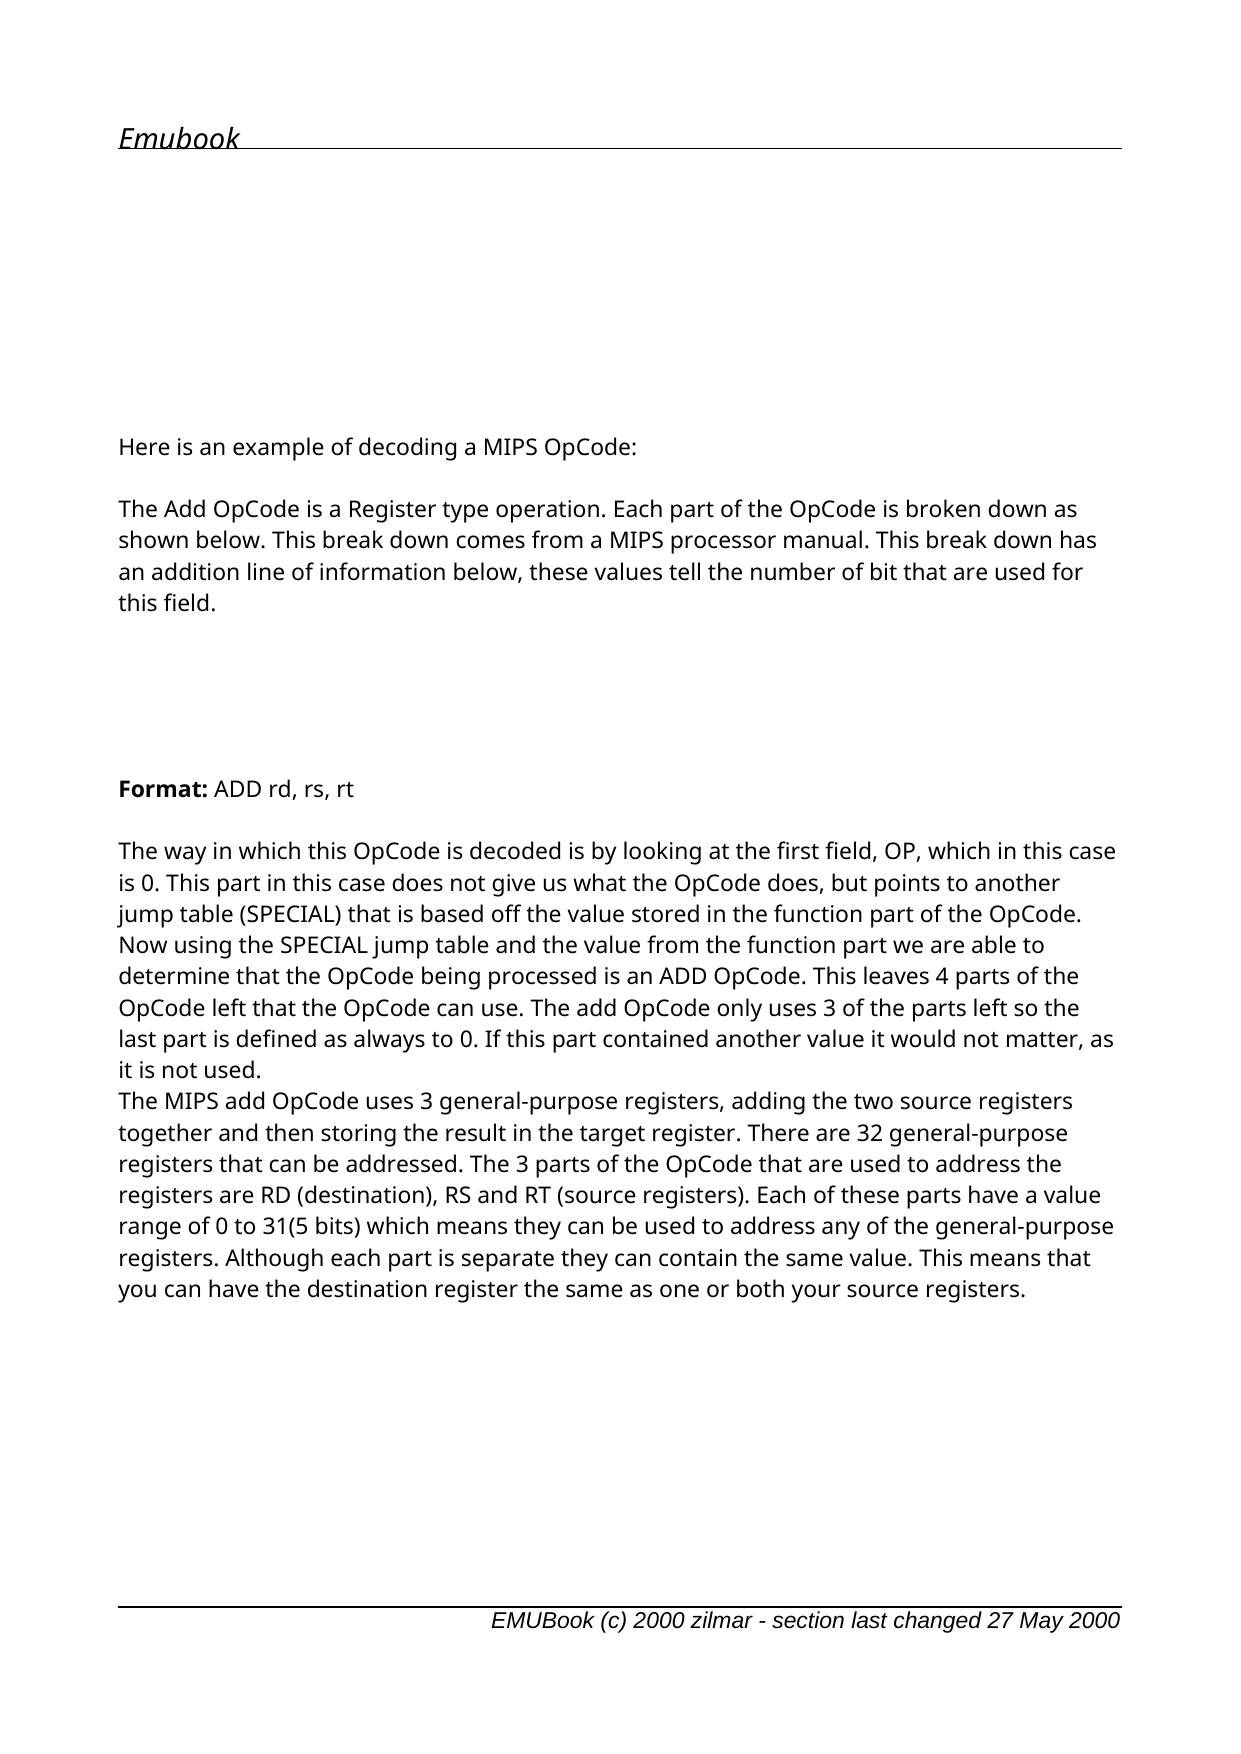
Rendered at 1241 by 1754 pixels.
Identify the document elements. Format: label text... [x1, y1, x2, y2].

text The way in which this OpCode is decoded is by looking at the first field, OP, which in this case is 0. This part in this case does not give us what the OpCode does, but points to another jump table (SPECIAL) that is based off the value stored in the function part of the OpCode. Now using the SPECIAL jump table and the value from the function part we are able to determine that the OpCode being processed is an ADD OpCode. This leaves 4 parts of the OpCode left that the OpCode can use. The add OpCode only uses 3 of the parts left so the last part is defined as always to 0. If this part contained another value it would not matter, as it is not used. [118, 835, 1122, 1085]
text The Add OpCode is a Register type operation. Each part of the OpCode is broken down as shown below. This break down comes from a MIPS processor manual. This break down has an addition line of information below, these values tell the number of bit that are used for this field. [118, 462, 1122, 618]
text The MIPS add OpCode uses 3 general-purpose registers, adding the two source registers together and then storing the result in the target register. There are 32 general-purpose registers that can be addressed. The 3 parts of the OpCode that are used to address the registers are RD (destination), RS and RT (source registers). Each of these parts have a value range of 0 to 31(5 bits) which means they can be used to address any of the general-purpose registers. Although each part is separate they can contain the same value. This means that you can have the destination register the same as one or both your source registers. [118, 1085, 1122, 1304]
text Here is an example of decoding a MIPS OpCode: [118, 431, 1122, 462]
text Format: ADD rd, rs, rt [118, 742, 1122, 804]
